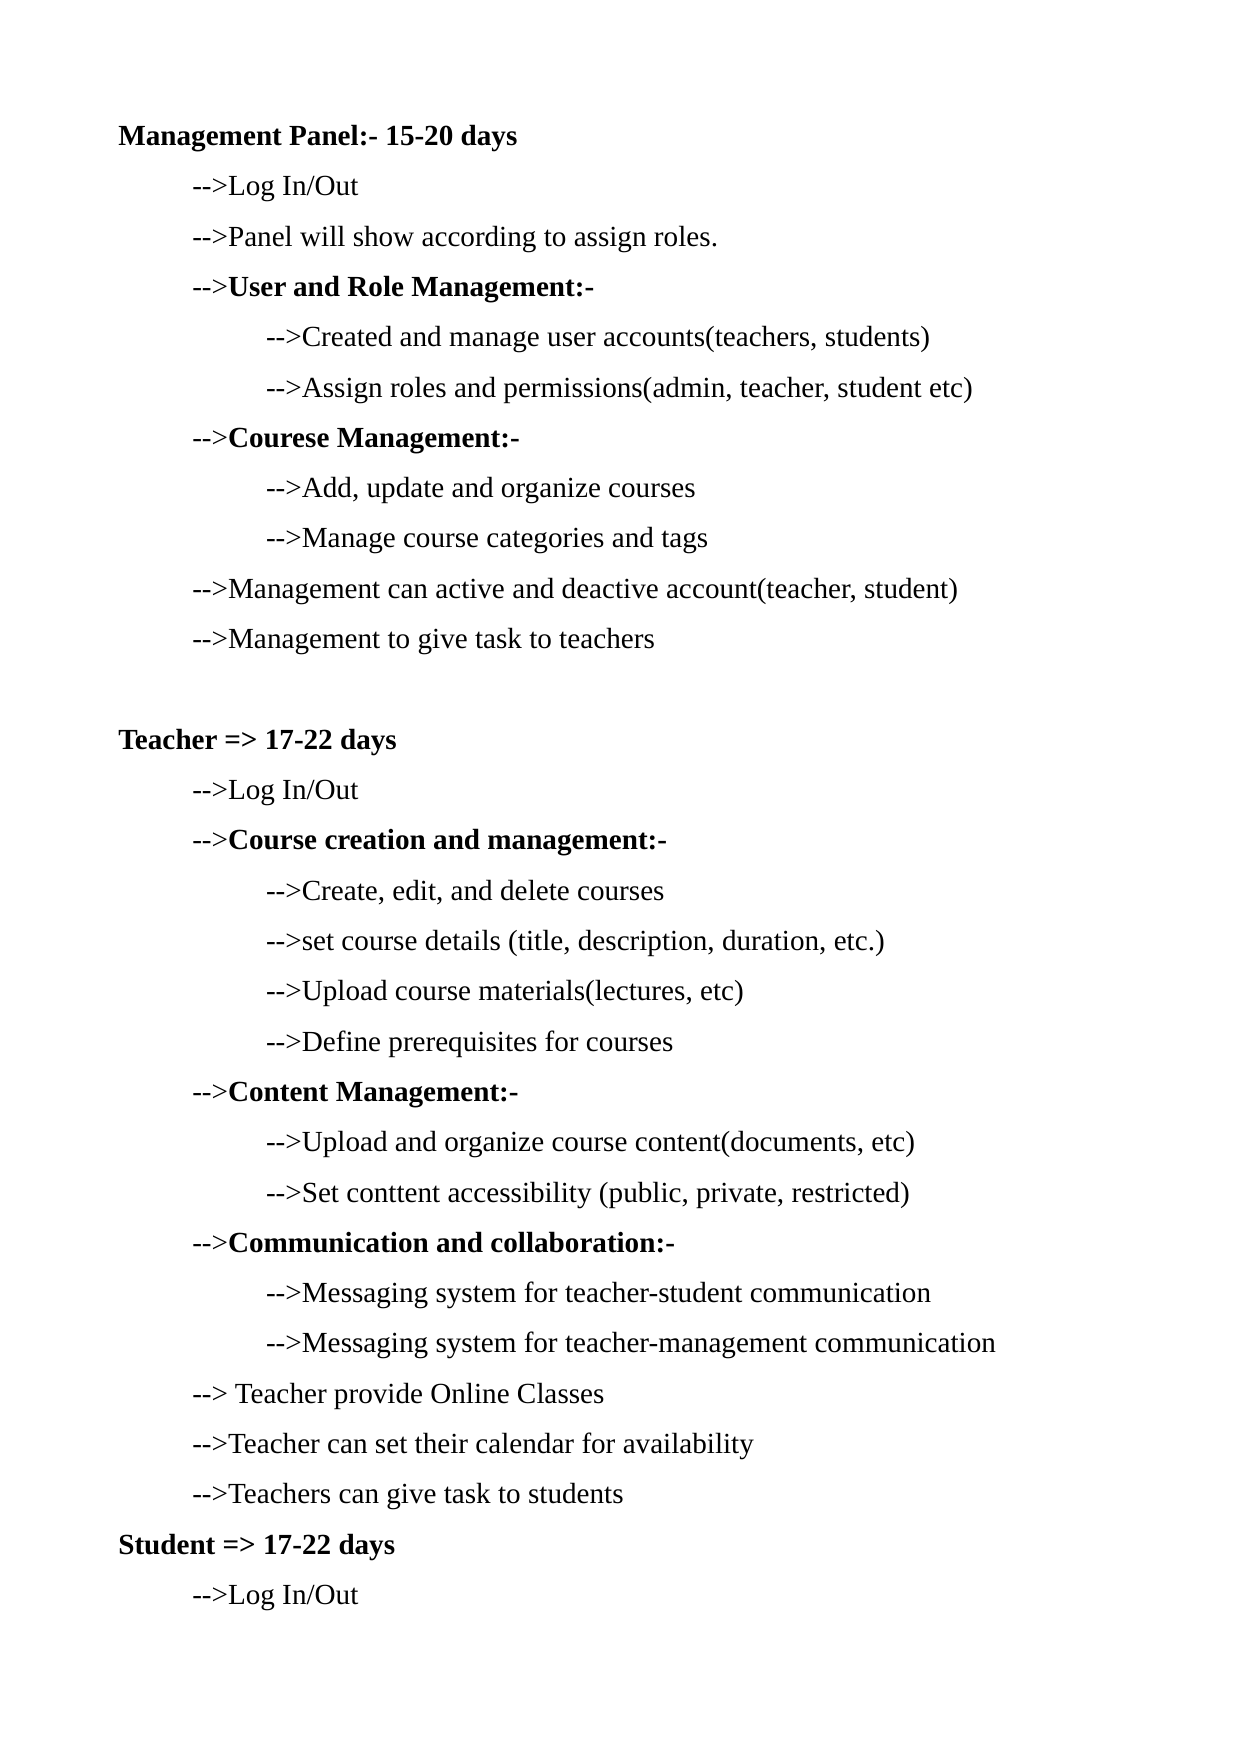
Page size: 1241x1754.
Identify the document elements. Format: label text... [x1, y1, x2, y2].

text -->Created and manage user accounts(teachers, students) [118, 319, 1122, 353]
text Teacher => 17-22 days [118, 722, 1122, 755]
text Student => 17-22 days [118, 1527, 1122, 1560]
text -->Course creation and management:- [118, 822, 1122, 856]
text -->Messaging system for teacher-student communication [118, 1275, 1122, 1309]
text -->Teachers can give task to students [118, 1477, 1122, 1510]
text -->Set conttent accessibility (public, private, restricted) [118, 1175, 1122, 1208]
text -->Add, update and organize courses [118, 470, 1122, 504]
text Management Panel:- 15-20 days [118, 118, 1122, 152]
text -->Log In/Out [118, 772, 1122, 806]
text -->Management can active and deactive account(teacher, student) [118, 571, 1122, 604]
text -->Manage course categories and tags [118, 521, 1122, 554]
text -->Log In/Out [118, 1577, 1122, 1611]
text -->Panel will show according to assign roles. [118, 219, 1122, 252]
text -->Communication and collaboration:- [118, 1225, 1122, 1258]
text -->Teacher can set their calendar for availability [118, 1426, 1122, 1460]
text -->Content Management:- [118, 1074, 1122, 1108]
text -->Define prerequisites for courses [118, 1024, 1122, 1057]
text -->User and Role Management:- [118, 269, 1122, 303]
text -->Courese Management:- [118, 420, 1122, 453]
text -->Upload course materials(lectures, etc) [118, 973, 1122, 1007]
text -->Upload and organize course content(documents, etc) [118, 1124, 1122, 1158]
text -->Messaging system for teacher-management communication [118, 1326, 1122, 1359]
text -->Assign roles and permissions(admin, teacher, student etc) [118, 370, 1122, 403]
text -->Create, edit, and delete courses [118, 873, 1122, 906]
text --> Teacher provide Online Classes [118, 1376, 1122, 1409]
text -->set course details (title, description, duration, etc.) [118, 923, 1122, 957]
text -->Management to give task to teachers [118, 621, 1122, 655]
text -->Log In/Out [118, 168, 1122, 202]
